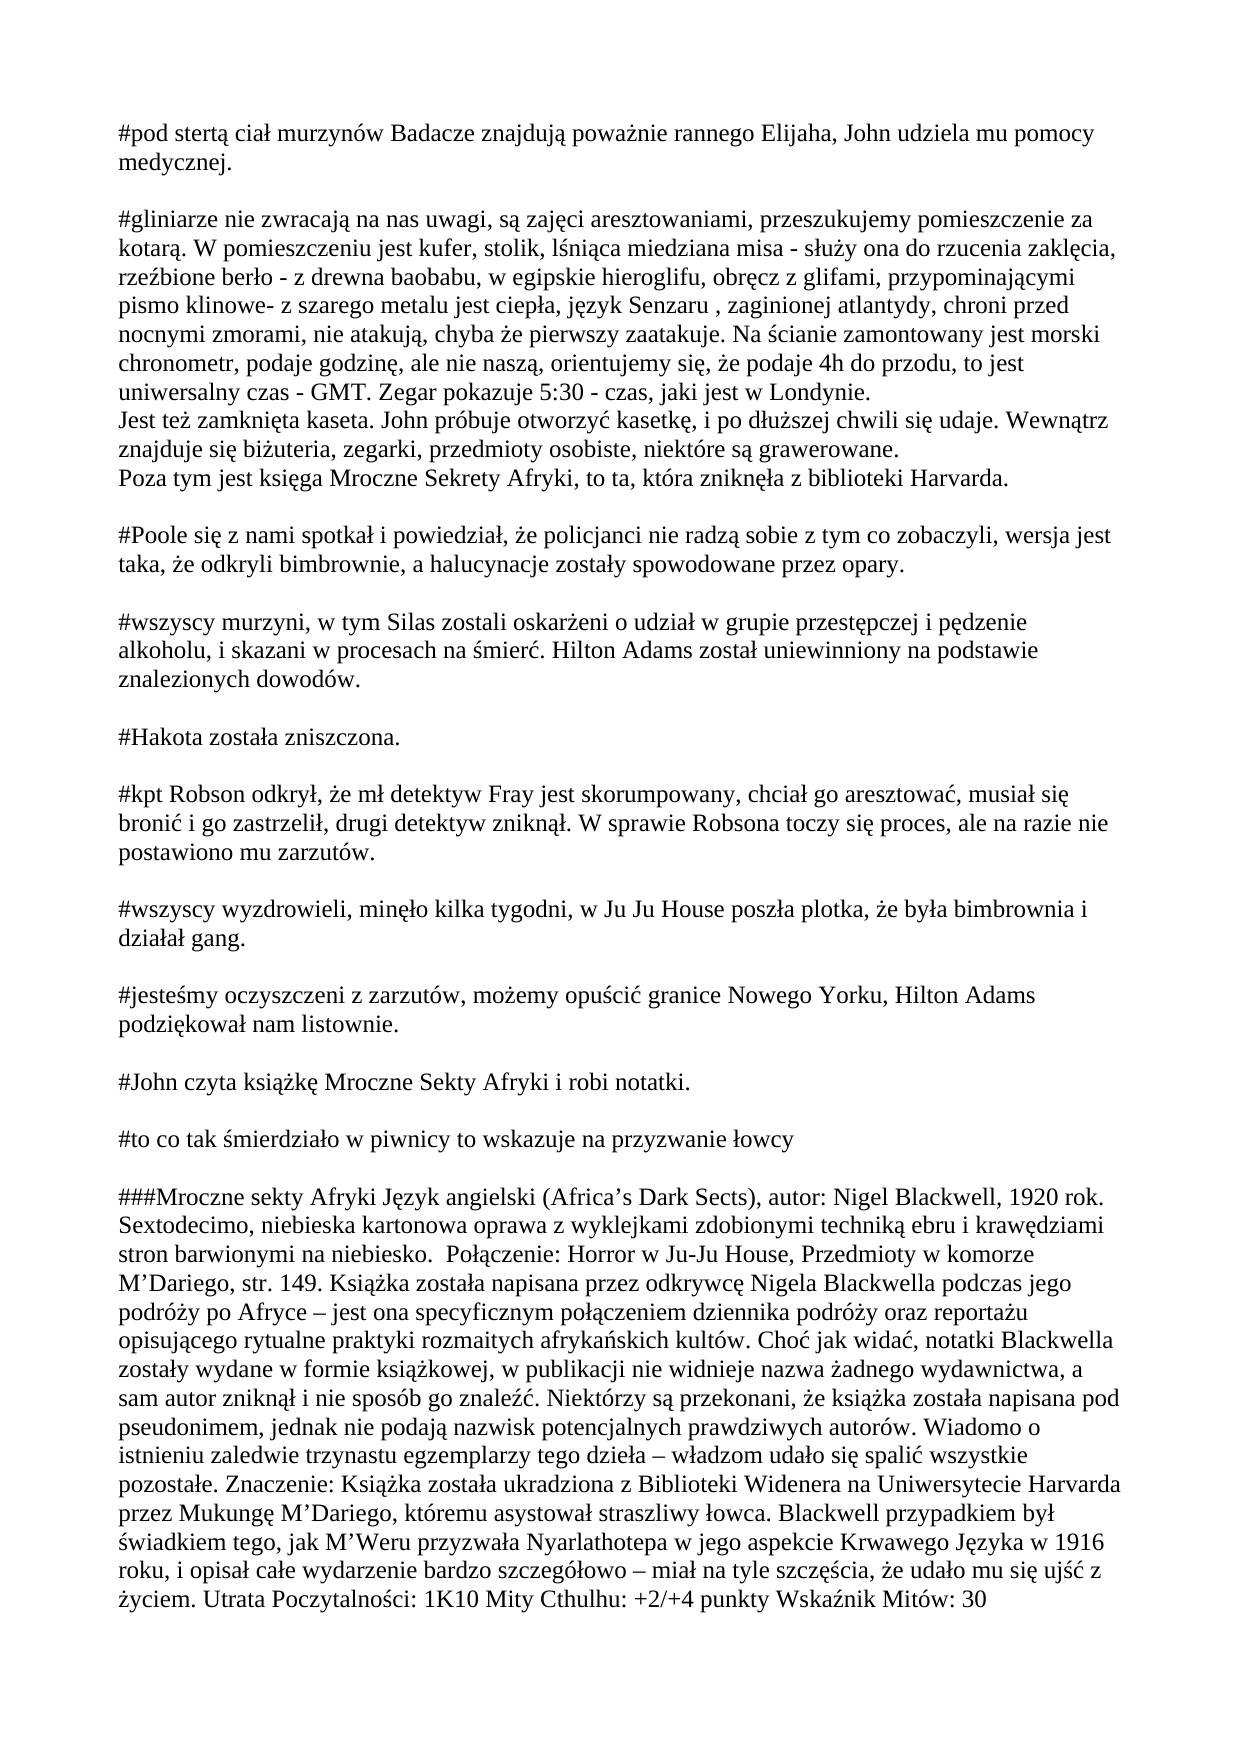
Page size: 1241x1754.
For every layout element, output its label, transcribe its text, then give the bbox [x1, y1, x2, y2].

text #to co tak śmierdziało w piwnicy to wskazuje na przyzwanie łowcy [118, 1124, 1122, 1153]
text #wszyscy wyzdrowieli, minęło kilka tygodni, w Ju Ju House poszła plotka, że była bimbrownia i działał gang. [118, 894, 1122, 952]
text #John czyta książkę Mroczne Sekty Afryki i robi notatki. [118, 1067, 1122, 1096]
text #kpt Robson odkrył, że mł detektyw Fray jest skorumpowany, chciał go aresztować, musiał się bronić i go zastrzelił, drugi detektyw zniknął. W sprawie Robsona toczy się proces, ale na razie nie postawiono mu zarzutów. [118, 779, 1122, 866]
text #wszyscy murzyni, w tym Silas zostali oskarżeni o udział w grupie przestępczej i pędzenie alkoholu, i skazani w procesach na śmierć. Hilton Adams został uniewinniony na podstawie znalezionych dowodów. [118, 607, 1122, 693]
text ###Mroczne sekty Afryki Język angielski (Africa’s Dark Sects), autor: Nigel Blackwell, 1920 rok. Sextodecimo, niebieska kartonowa oprawa z wyklejkami zdobionymi techniką ebru i krawędziami stron barwionymi na niebiesko.  Połączenie: Horror w Ju-Ju House, Przedmioty w komorze M’Dariego, str. 149. Książka została napisana przez odkrywcę Nigela Blackwella podczas jego podróży po Afryce – jest ona specyficznym połączeniem dziennika podróży oraz reportażu opisującego rytualne praktyki rozmaitych afrykańskich kultów. Choć jak widać, notatki Blackwella zostały wydane w formie książkowej, w publikacji nie widnieje nazwa żadnego wydawnictwa, a sam autor zniknął i nie sposób go znaleźć. Niektórzy są przekonani, że książka została napisana pod pseudonimem, jednak nie podają nazwisk potencjalnych prawdziwych autorów. Wiadomo o istnieniu zaledwie trzynastu egzemplarzy tego dzieła – władzom udało się spalić wszystkie pozostałe. Znaczenie: Książka została ukradziona z Biblioteki Widenera na Uniwersytecie Harvarda przez Mukungę M’Dariego, któremu asystował straszliwy łowca. Blackwell przypadkiem był świadkiem tego, jak M’Weru przyzwała Nyarlathotepa w jego aspekcie Krwawego Języka w 1916 roku, i opisał całe wydarzenie bardzo szczegółowo – miał na tyle szczęścia, że udało mu się ujść z życiem. Utrata Poczytalności: 1K10 Mity Cthulhu: +2/+4 punkty Wskaźnik Mitów: 30 [118, 1182, 1122, 1613]
text #jesteśmy oczyszczeni z zarzutów, możemy opuścić granice Nowego Yorku, Hilton Adams podziękował nam listownie. [118, 981, 1122, 1038]
text #Poole się z nami spotkał i powiedział, że policjanci nie radzą sobie z tym co zobaczyli, wersja jest taka, że odkryli bimbrownie, a halucynacje zostały spowodowane przez opary. [118, 521, 1122, 578]
text Jest też zamknięta kaseta. John próbuje otworzyć kasetkę, i po dłuższej chwili się udaje. Wewnątrz znajduje się biżuteria, zegarki, przedmioty osobiste, niektóre są grawerowane. [118, 406, 1122, 463]
text #Hakota została zniszczona. [118, 722, 1122, 751]
text #pod stertą ciał murzynów Badacze znajdują poważnie rannego Elijaha, John udziela mu pomocy medycznej. [118, 118, 1122, 176]
text #gliniarze nie zwracają na nas uwagi, są zajęci aresztowaniami, przeszukujemy pomieszczenie za kotarą. W pomieszczeniu jest kufer, stolik, lśniąca miedziana misa - służy ona do rzucenia zaklęcia, rzeźbione berło - z drewna baobabu, w egipskie hieroglifu, obręcz z glifami, przypominającymi pismo klinowe- z szarego metalu jest ciepła, język Senzaru , zaginionej atlantydy, chroni przed nocnymi zmorami, nie atakują, chyba że pierwszy zaatakuje. Na ścianie zamontowany jest morski chronometr, podaje godzinę, ale nie naszą, orientujemy się, że podaje 4h do przodu, to jest uniwersalny czas - GMT. Zegar pokazuje 5:30 - czas, jaki jest w Londynie. [118, 204, 1122, 406]
text Poza tym jest księga Mroczne Sekrety Afryki, to ta, która zniknęła z biblioteki Harvarda. [118, 463, 1122, 492]
